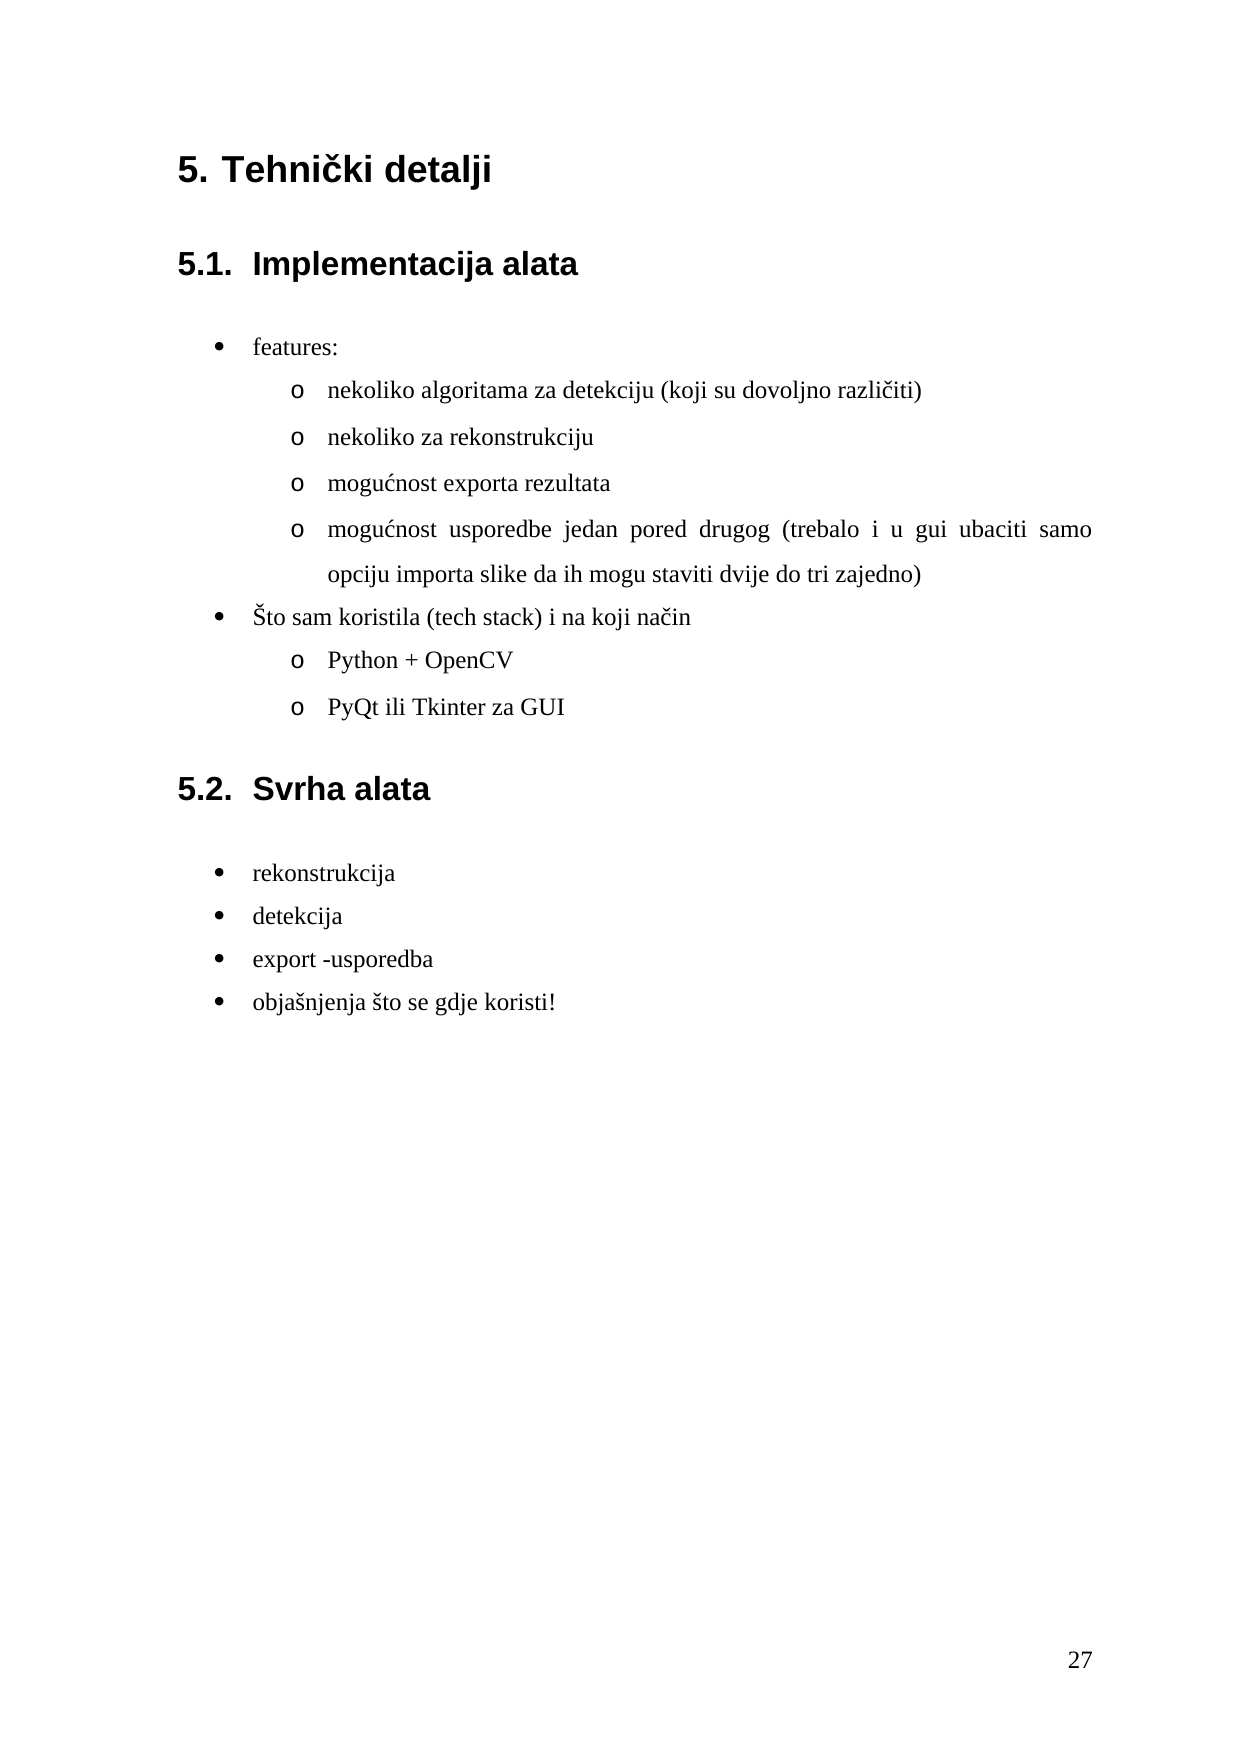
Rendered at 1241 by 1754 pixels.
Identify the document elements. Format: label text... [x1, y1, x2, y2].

subtitle Tehnički detalji [177, 148, 1092, 191]
list Python + OpenCV [290, 646, 1092, 676]
list objašnjenja što se gdje koristi! [215, 987, 1092, 1016]
list nekoliko za rekonstrukciju [290, 422, 1092, 452]
subtitle Implementacija alata [177, 243, 1092, 282]
list detekcija [215, 901, 1092, 930]
list rekonstrukcija [215, 858, 1092, 887]
list nekoliko algoritama za detekciju (koji su dovoljno različiti) [290, 375, 1092, 406]
subtitle Svrha alata [177, 769, 1092, 808]
list features: [215, 332, 1092, 361]
list PyQt ili Tkinter za GUI [290, 692, 1092, 723]
list mogućnost exporta rezultata [290, 468, 1092, 499]
list Što sam koristila (tech stack) i na koji način [215, 602, 1092, 631]
list export -usporedba [215, 944, 1092, 973]
list mogućnost usporedbe jedan pored drugog (trebalo i u gui ubaciti samo opciju importa slike da ih mogu staviti dvije do tri zajedno) [290, 514, 1092, 588]
